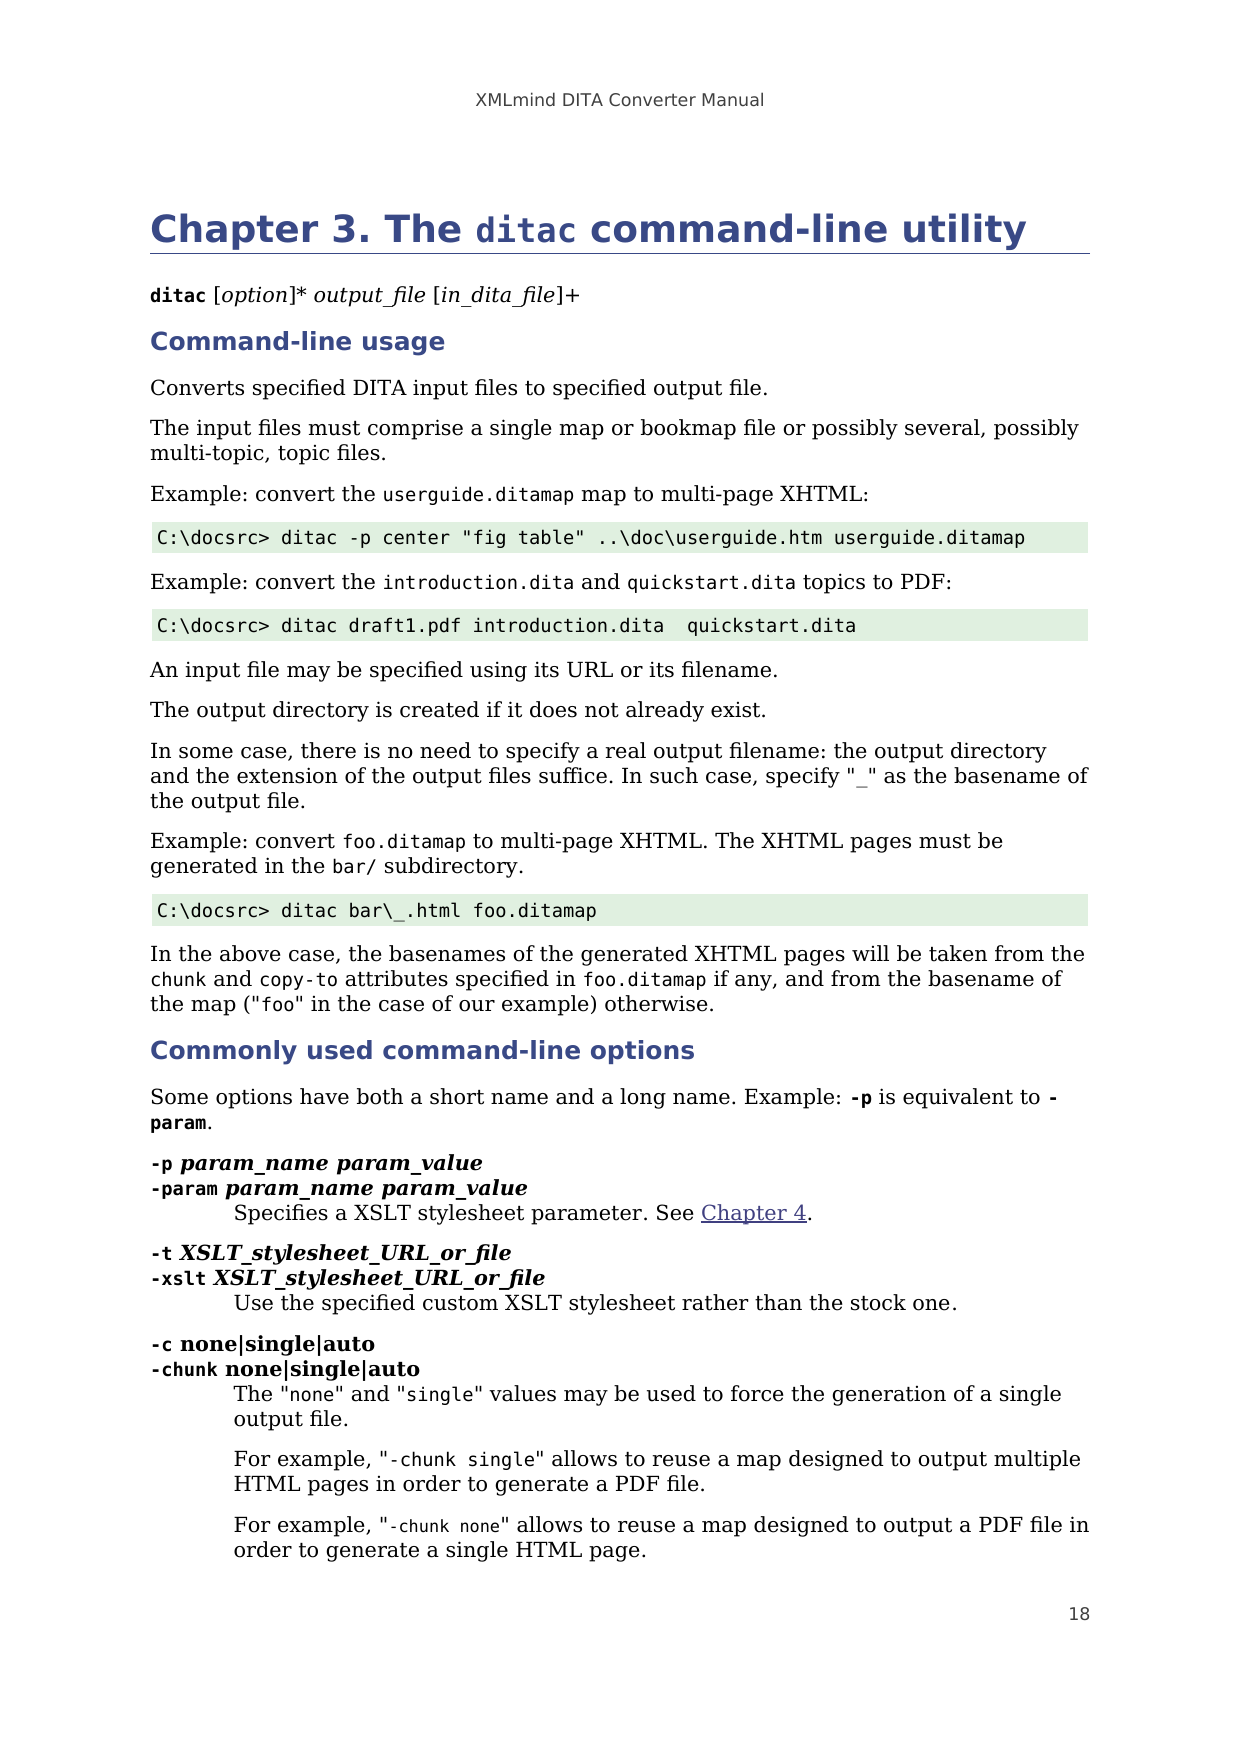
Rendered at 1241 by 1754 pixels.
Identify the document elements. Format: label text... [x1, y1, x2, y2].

text Commonly used command-line options [150, 1035, 1090, 1065]
text C:\docsrc> ditac -p center "fig table" ..\doc\userguide.htm userguide.ditamap [152, 522, 1088, 553]
text In the above case, the basenames of the generated XHTML pages will be taken from the chunk and copy-to attributes specified in foo.ditamap if any, and from the basename of the map ("foo" in the case of our example) otherwise. [150, 942, 1090, 1017]
text -xslt XSLT_stylesheet_URL_or_file [150, 1265, 1090, 1290]
text Some options have both a short name and a long name. Example: -p is equivalent to -param. [150, 1084, 1090, 1134]
subtitle Chapter 3. The ditac command-line utility [150, 206, 1090, 253]
text Example: convert the userguide.ditamap map to multi-page XHTML: [150, 481, 1090, 506]
text For example, "-chunk single" allows to reuse a map designed to output multiple HTML pages in order to generate a PDF file. [233, 1447, 1090, 1497]
text C:\docsrc> ditac bar\_.html foo.ditamap [152, 894, 1088, 926]
text Command-line usage [150, 326, 1090, 356]
text An input file may be specified using its URL or its filename. [150, 657, 1090, 682]
text -c none|single|auto [150, 1331, 1090, 1356]
text For example, "-chunk none" allows to reuse a map designed to output a PDF file in order to generate a single HTML page. [233, 1512, 1090, 1562]
text The input files must comprise a single map or bookmap file or possibly several, possibly multi-topic, topic files. [150, 415, 1090, 465]
text -chunk none|single|auto [150, 1356, 1090, 1381]
text Specifies a XSLT stylesheet parameter. See Chapter 4. [233, 1200, 1090, 1225]
text -p param_name param_value [150, 1150, 1090, 1175]
text Example: convert foo.ditamap to multi-page XHTML. The XHTML pages must be generated in the bar/ subdirectory. [150, 829, 1090, 879]
text Use the specified custom XSLT stylesheet rather than the stock one. [233, 1290, 1090, 1315]
text -param param_name param_value [150, 1175, 1090, 1200]
text In some case, there is no need to specify a real output filename: the output directory and the extension of the output files suffice. In such case, specify "_" as the basename of the output file. [150, 738, 1090, 813]
text The output directory is created if it does not already exist. [150, 697, 1090, 722]
text -t XSLT_stylesheet_URL_or_file [150, 1240, 1090, 1265]
text The "none" and "single" values may be used to force the generation of a single output file. [233, 1381, 1090, 1431]
text Converts specified DITA input files to specified output file. [150, 375, 1090, 400]
text ditac [option]* output_file [in_dita_file]+ [150, 282, 1090, 307]
text Example: convert the introduction.dita and quickstart.dita topics to PDF: [150, 569, 1090, 594]
text C:\docsrc> ditac draft1.pdf introduction.dita quickstart.dita [152, 609, 1088, 641]
